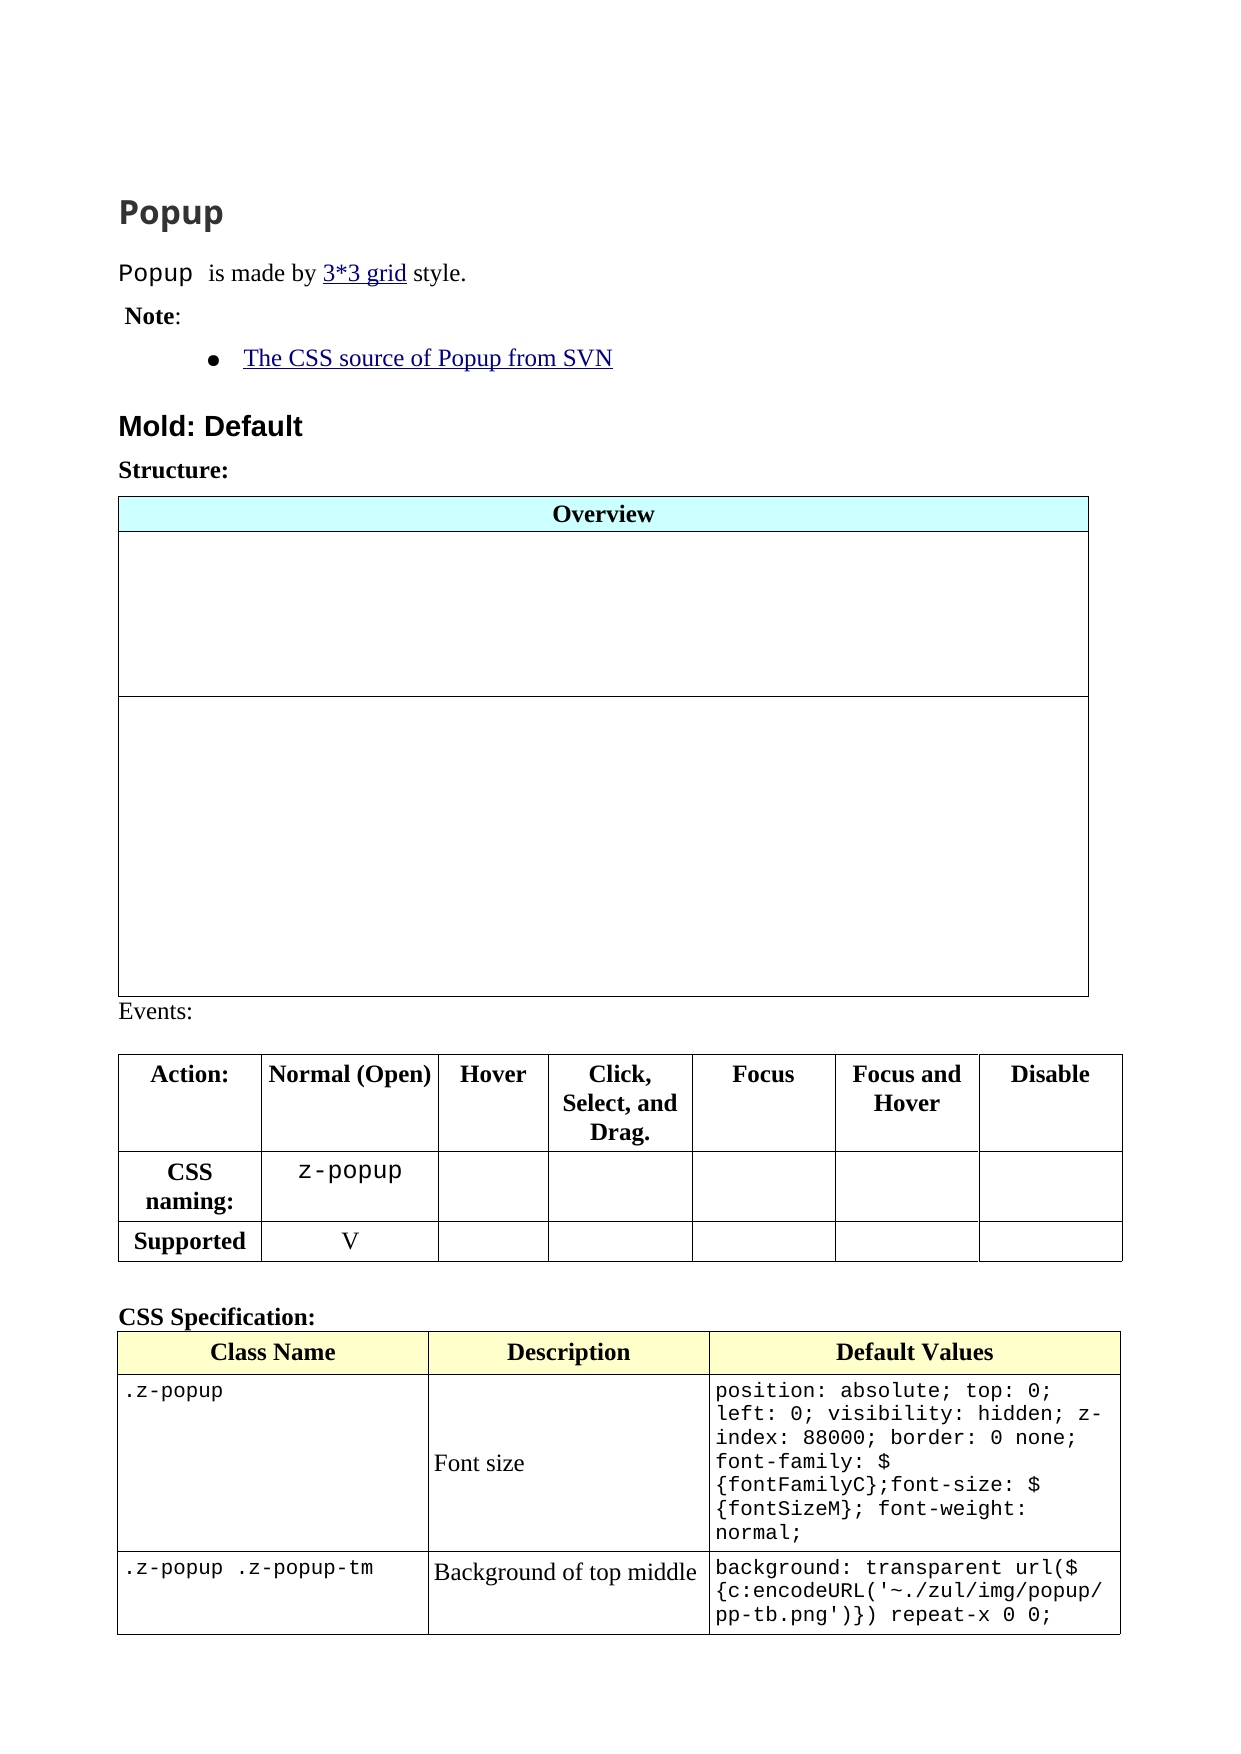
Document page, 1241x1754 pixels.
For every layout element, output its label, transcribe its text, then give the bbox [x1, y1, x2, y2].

table_cell position: absolute; top: 0; left: 0; visibility: hidden; z-index: 88000; border: 0 none; font-family: ${fontFamilyC};font-size: ${fontSizeM}; font-weight: normal; [710, 1375, 1120, 1551]
table_header Overview [119, 497, 1088, 531]
table_cell Supported [119, 1222, 261, 1261]
subtitle Popup [118, 189, 1122, 234]
table_header Focus [693, 1055, 835, 1151]
table_cell CSS naming: [119, 1152, 261, 1221]
text Note: [118, 301, 1122, 330]
table_header Action: [119, 1055, 261, 1151]
table_cell [439, 1222, 548, 1261]
table_header Normal (Open) [262, 1055, 438, 1151]
table_header Click, Select, and Drag. [549, 1055, 692, 1151]
table_header Default Values [710, 1332, 1120, 1374]
table_cell [119, 532, 1088, 696]
table_cell [836, 1152, 978, 1221]
table_cell .z-popup .z-popup-tm [118, 1552, 428, 1634]
table_header Class Name [118, 1332, 428, 1374]
table_cell [119, 697, 1088, 996]
table_header Hover [439, 1055, 548, 1151]
table_header Disable [980, 1055, 1122, 1151]
table_cell [693, 1152, 835, 1221]
table_cell background: transparent url(${c:encodeURL('~./zul/img/popup/pp-tb.png')}) repeat-x 0 0; [710, 1552, 1120, 1634]
table_cell [980, 1222, 1122, 1261]
table_header Description [429, 1332, 709, 1374]
table_cell [980, 1152, 1122, 1221]
text Events: [118, 996, 1122, 1054]
text CSS Specification: [118, 1302, 1122, 1331]
table_cell [836, 1222, 978, 1261]
table_cell z-popup [262, 1152, 438, 1221]
table_cell [693, 1222, 835, 1261]
table_cell .z-popup [118, 1375, 428, 1551]
list The CSS source of Popup from SVN [236, 343, 1122, 371]
table_header Focus and Hover [836, 1055, 978, 1151]
table_cell Background of top middle [429, 1552, 709, 1634]
subtitle Mold: Default [118, 409, 1122, 442]
table_cell [549, 1152, 692, 1221]
table_cell [439, 1152, 548, 1221]
text Structure: [118, 455, 1122, 484]
table_cell Font size [429, 1375, 709, 1551]
text Popup is made by 3*3 grid style. [118, 258, 1122, 289]
table_cell [549, 1222, 692, 1261]
table_cell V [262, 1222, 438, 1261]
